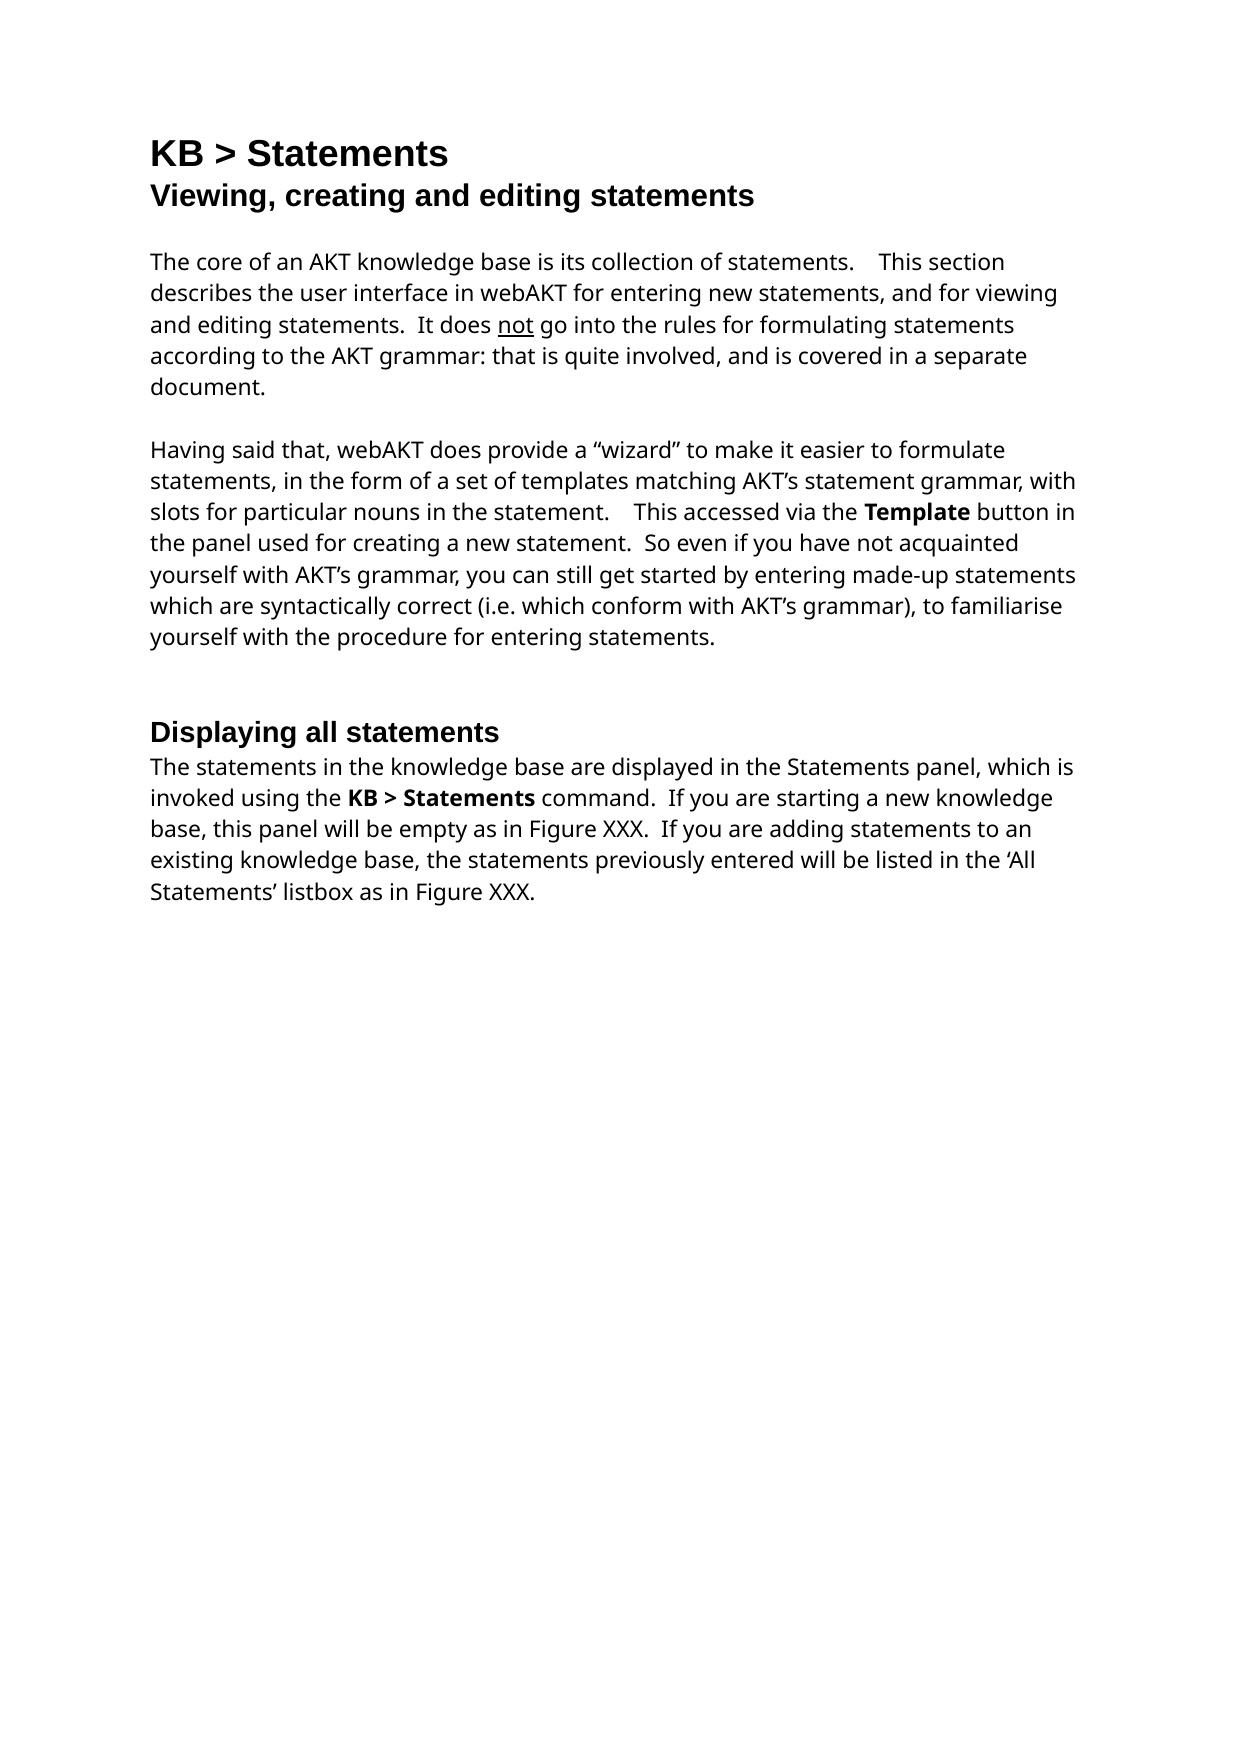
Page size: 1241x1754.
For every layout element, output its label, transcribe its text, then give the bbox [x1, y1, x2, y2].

text The statements in the knowledge base are displayed in the Statements panel, which is invoked using the KB > Statements command. If you are starting a new knowledge base, this panel will be empty as in Figure XXX. If you are adding statements to an existing knowledge base, the statements previously entered will be listed in the ‘All Statements’ listbox as in Figure XXX. [150, 750, 1090, 907]
subtitle Viewing, creating and editing statements [150, 177, 1090, 213]
text Having said that, webAKT does provide a “wizard” to make it easier to formulate statements, in the form of a set of templates matching AKT’s statement grammar, with slots for particular nouns in the statement. This accessed via the Template button in the panel used for creating a new statement. So even if you have not acquainted yourself with AKT’s grammar, you can still get started by entering made-up statements which are syntactically correct (i.e. which conform with AKT’s grammar), to familiarise yourself with the procedure for entering statements. [150, 434, 1090, 652]
subtitle KB > Statements [150, 131, 1090, 174]
subtitle Displaying all statements [150, 715, 1090, 748]
text The core of an AKT knowledge base is its collection of statements. This section describes the user interface in webAKT for entering new statements, and for viewing and editing statements. It does not go into the rules for formulating statements according to the AKT grammar: that is quite involved, and is covered in a separate document. [150, 246, 1090, 402]
